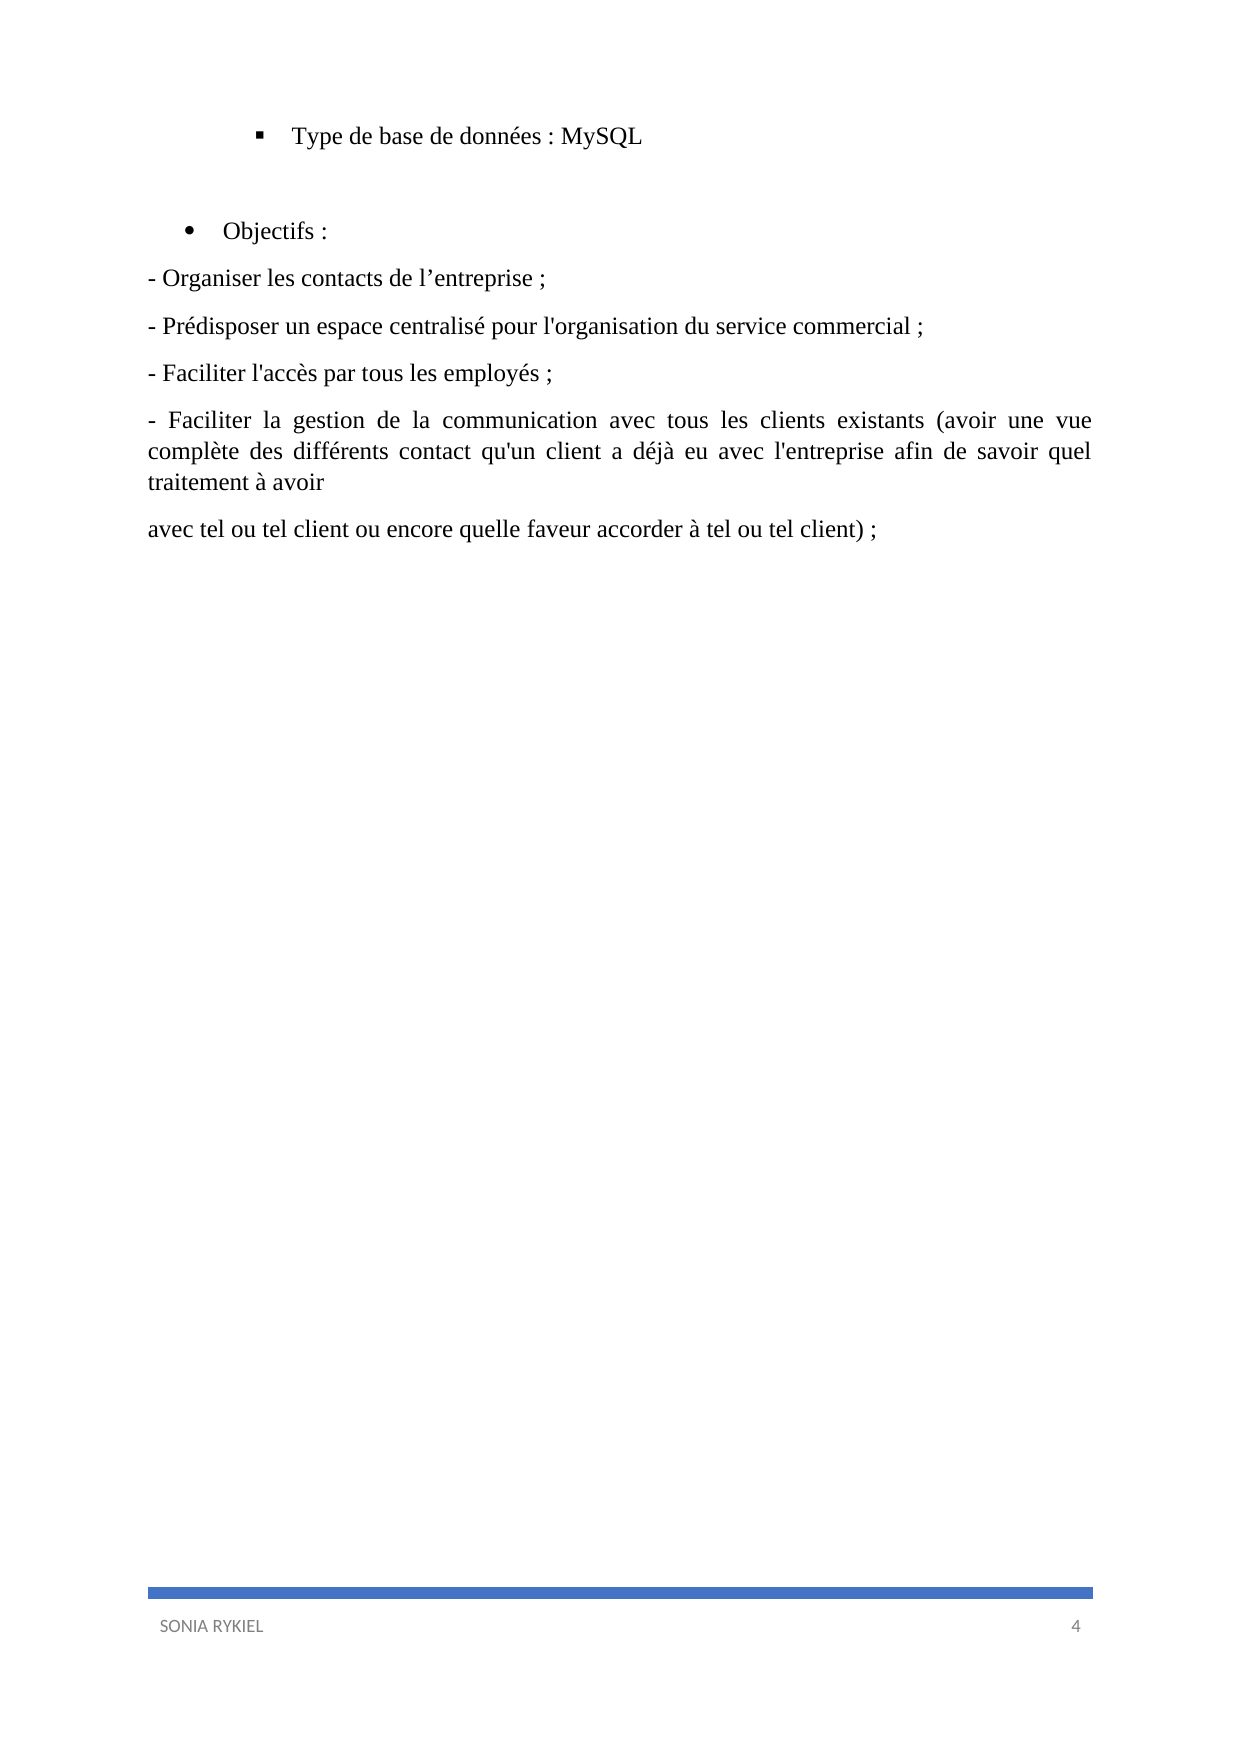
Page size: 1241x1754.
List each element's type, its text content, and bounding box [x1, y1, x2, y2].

list Objectifs : [185, 216, 1093, 245]
text - Prédisposer un espace centralisé pour l'organisation du service commercial ; [148, 311, 1093, 339]
text avec tel ou tel client ou encore quelle faveur accorder à tel ou tel client) ; [148, 514, 1093, 543]
text - Faciliter la gestion de la communication avec tous les clients existants (avoir une vue complète des différents contact qu'un client a déjà eu avec l'entreprise afin de savoir quel traitement à avoir [148, 406, 1093, 496]
list Type de base de données : MySQL [254, 121, 1093, 150]
text - Organiser les contacts de l’entreprise ; [148, 263, 1093, 292]
text - Faciliter l'accès par tous les employés ; [148, 358, 1093, 387]
